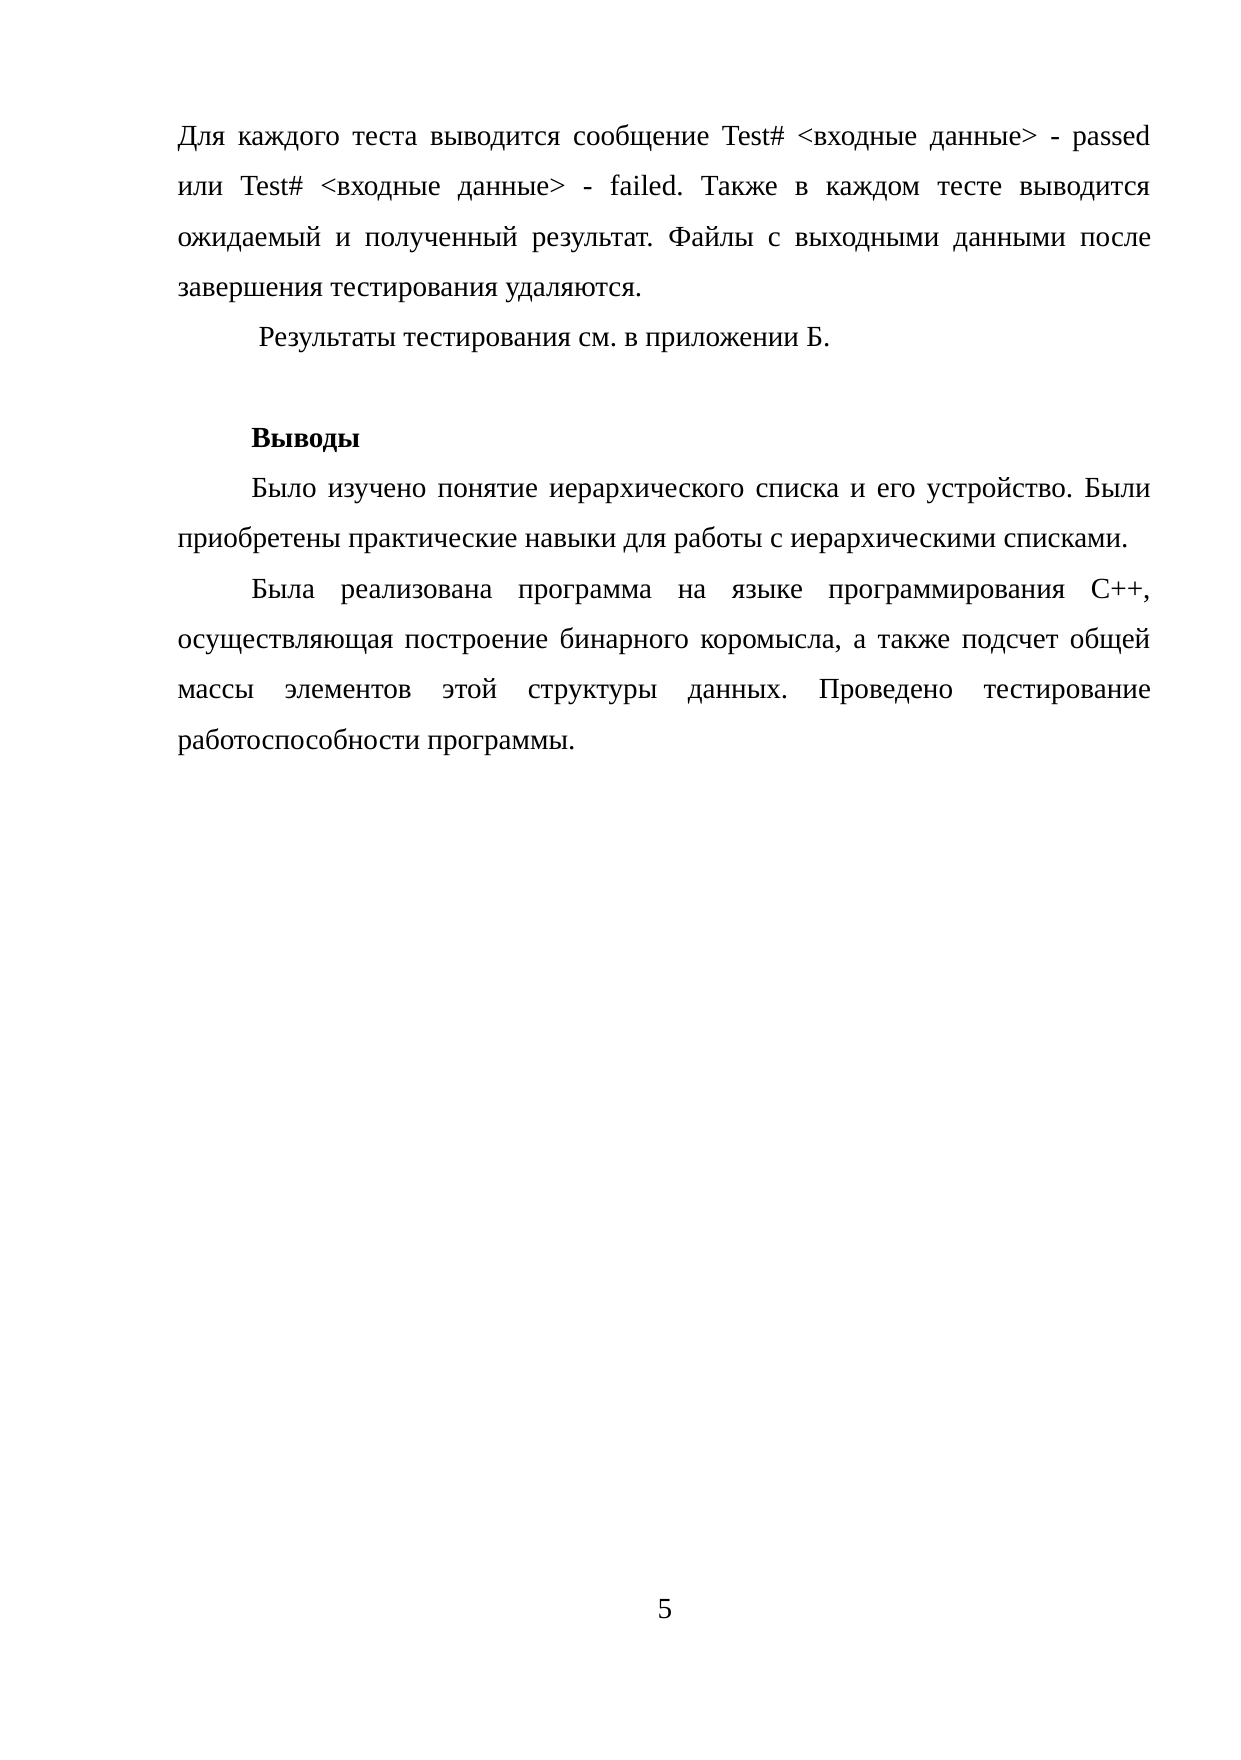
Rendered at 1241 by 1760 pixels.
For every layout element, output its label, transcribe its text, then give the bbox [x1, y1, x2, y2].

subtitle Выводы [177, 420, 1152, 453]
text Для каждого теста выводится сообщение Test# <входные данные> - passed или Test# <входные данные> - failed. Также в каждом тесте выводится ожидаемый и полученный результат. Файлы с выходными данными после завершения тестирования удаляются. [177, 118, 1152, 303]
text Было изучено понятие иерархического списка и его устройство. Были приобретены практические навыки для работы с иерархическими списками. [177, 470, 1152, 554]
text Результаты тестирования см. в приложении Б. [177, 319, 1152, 353]
text Была реализована программа на языке программирования С++, осуществляющая построение бинарного коромысла, а также подсчет общей массы элементов этой структуры данных. Проведено тестирование работоспособности программы. [177, 571, 1152, 755]
